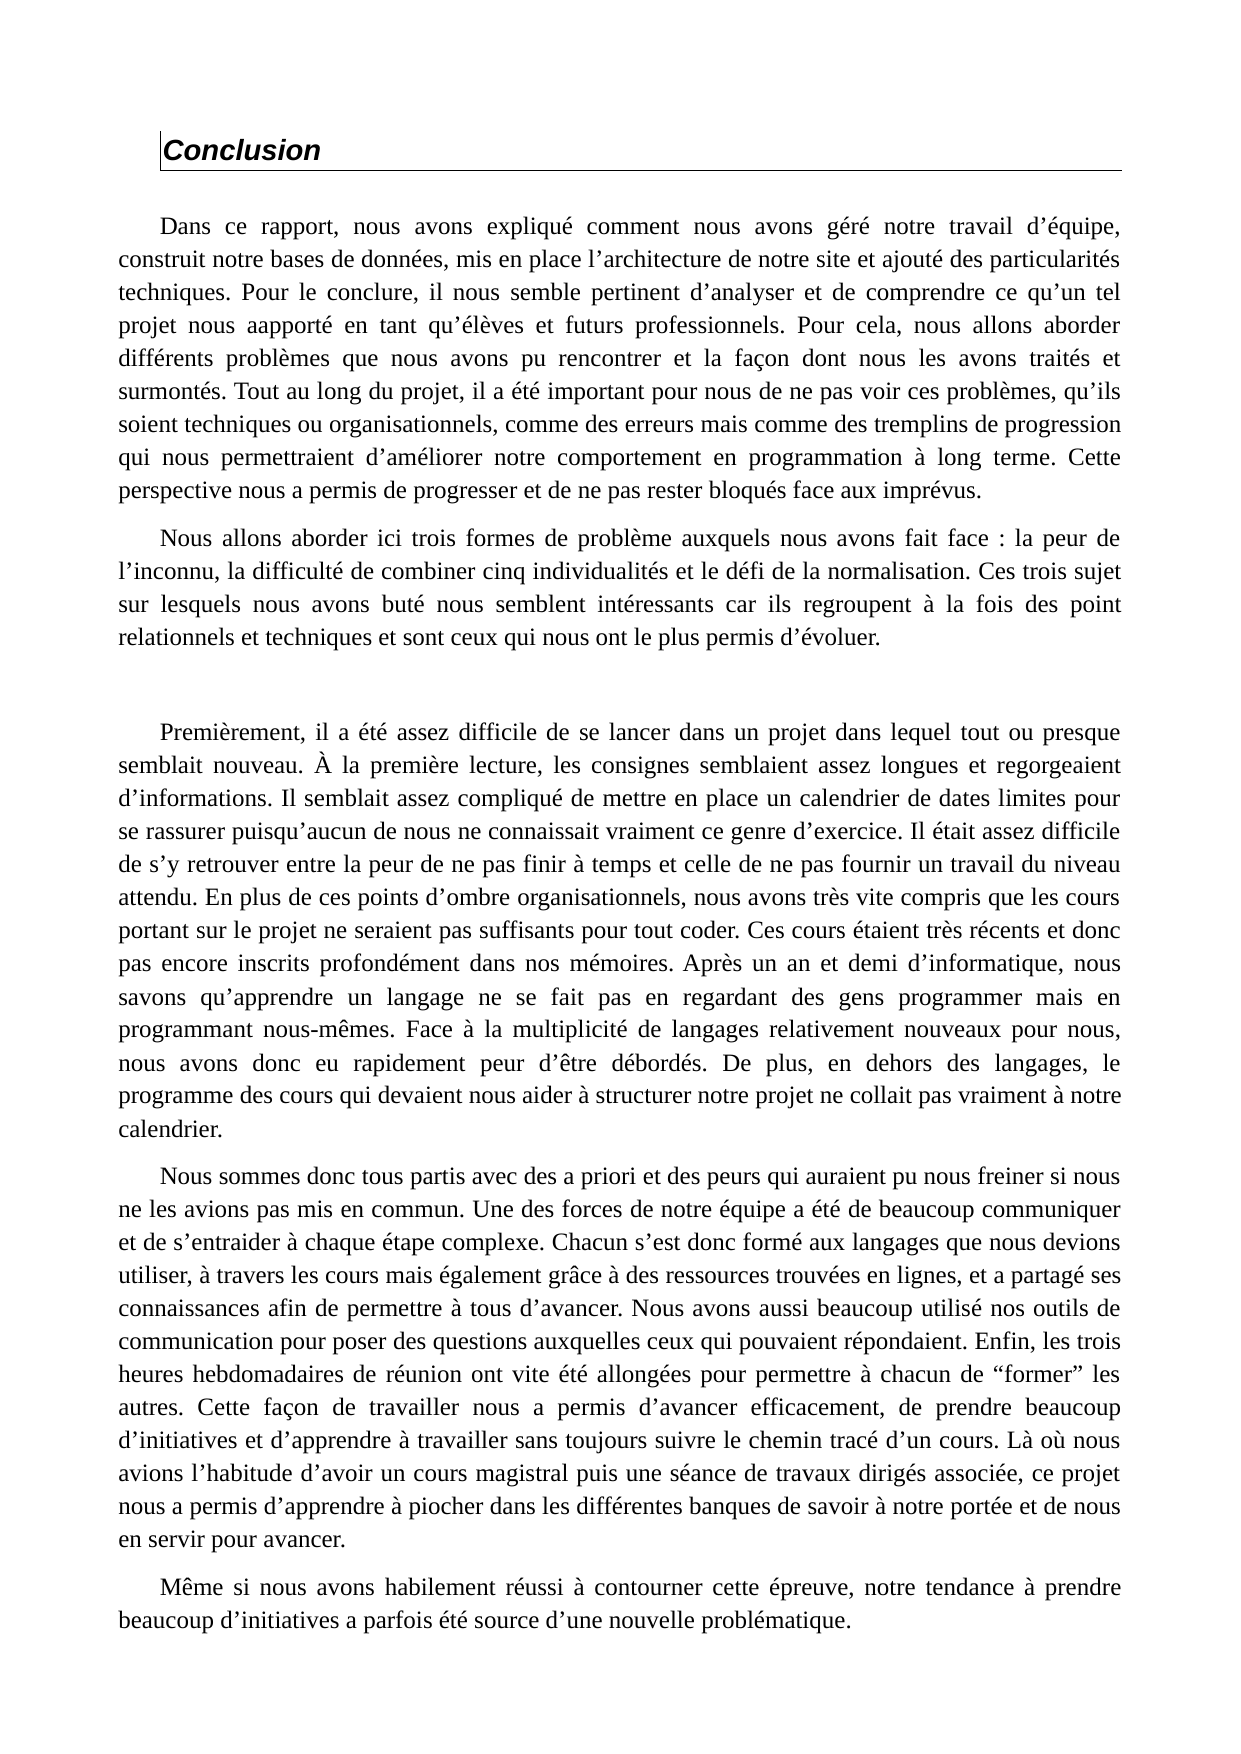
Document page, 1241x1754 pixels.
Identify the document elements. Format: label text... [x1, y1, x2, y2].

text Dans ce rapport, nous avons expliqué comment nous avons géré notre travail d’équipe, construit notre bases de données, mis en place l’architecture de notre site et ajouté des particularités techniques. Pour le conclure, il nous semble pertinent d’analyser et de comprendre ce qu’un tel projet nous aapporté en tant qu’élèves et futurs professionnels. Pour cela, nous allons aborder différents problèmes que nous avons pu rencontrer et la façon dont nous les avons traités et surmontés. Tout au long du projet, il a été important pour nous de ne pas voir ces problèmes, qu’ils soient techniques ou organisationnels, comme des erreurs mais comme des tremplins de progression qui nous permettraient d’améliorer notre comportement en programmation à long terme. Cette perspective nous a permis de progresser et de ne pas rester bloqués face aux imprévus. [118, 211, 1122, 504]
text Même si nous avons habilement réussi à contourner cette épreuve, notre tendance à prendre beaucoup d’initiatives a parfois été source d’une nouvelle problématique. [118, 1572, 1122, 1634]
subtitle Conclusion [161, 131, 1122, 170]
text Nous sommes donc tous partis avec des a priori et des peurs qui auraient pu nous freiner si nous ne les avions pas mis en commun. Une des forces de notre équipe a été de beaucoup communiquer et de s’entraider à chaque étape complexe. Chacun s’est donc formé aux langages que nous devions utiliser, à travers les cours mais également grâce à des ressources trouvées en lignes, et a partagé ses connaissances afin de permettre à tous d’avancer. Nous avons aussi beaucoup utilisé nos outils de communication pour poser des questions auxquelles ceux qui pouvaient répondaient. Enfin, les trois heures hebdomadaires de réunion ont vite été allongées pour permettre à chacun de “former” les autres. Cette façon de travailler nous a permis d’avancer efficacement, de prendre beaucoup d’initiatives et d’apprendre à travailler sans toujours suivre le chemin tracé d’un cours. Là où nous avions l’habitude d’avoir un cours magistral puis une séance de travaux dirigés associée, ce projet nous a permis d’apprendre à piocher dans les différentes banques de savoir à notre portée et de nous en servir pour avancer. [118, 1161, 1122, 1553]
text Nous allons aborder ici trois formes de problème auxquels nous avons fait face : la peur de l’inconnu, la difficulté de combiner cinq individualités et le défi de la normalisation. Ces trois sujet sur lesquels nous avons buté nous semblent intéressants car ils regroupent à la fois des point relationnels et techniques et sont ceux qui nous ont le plus permis d’évoluer. [118, 523, 1122, 651]
text Premièrement, il a été assez difficile de se lancer dans un projet dans lequel tout ou presque semblait nouveau. À la première lecture, les consignes semblaient assez longues et regorgeaient d’informations. Il semblait assez compliqué de mettre en place un calendrier de dates limites pour se rassurer puisqu’aucun de nous ne connaissait vraiment ce genre d’exercice. Il était assez difficile de s’y retrouver entre la peur de ne pas finir à temps et celle de ne pas fournir un travail du niveau attendu. En plus de ces points d’ombre organisationnels, nous avons très vite compris que les cours portant sur le projet ne seraient pas suffisants pour tout coder. Ces cours étaient très récents et donc pas encore inscrits profondément dans nos mémoires. Après un an et demi d’informatique, nous savons qu’apprendre un langage ne se fait pas en regardant des gens programmer mais en programmant nous-mêmes. Face à la multiplicité de langages relativement nouveaux pour nous, nous avons donc eu rapidement peur d’être débordés. De plus, en dehors des langages, le programme des cours qui devaient nous aider à structurer notre projet ne collait pas vraiment à notre calendrier. [118, 717, 1122, 1142]
